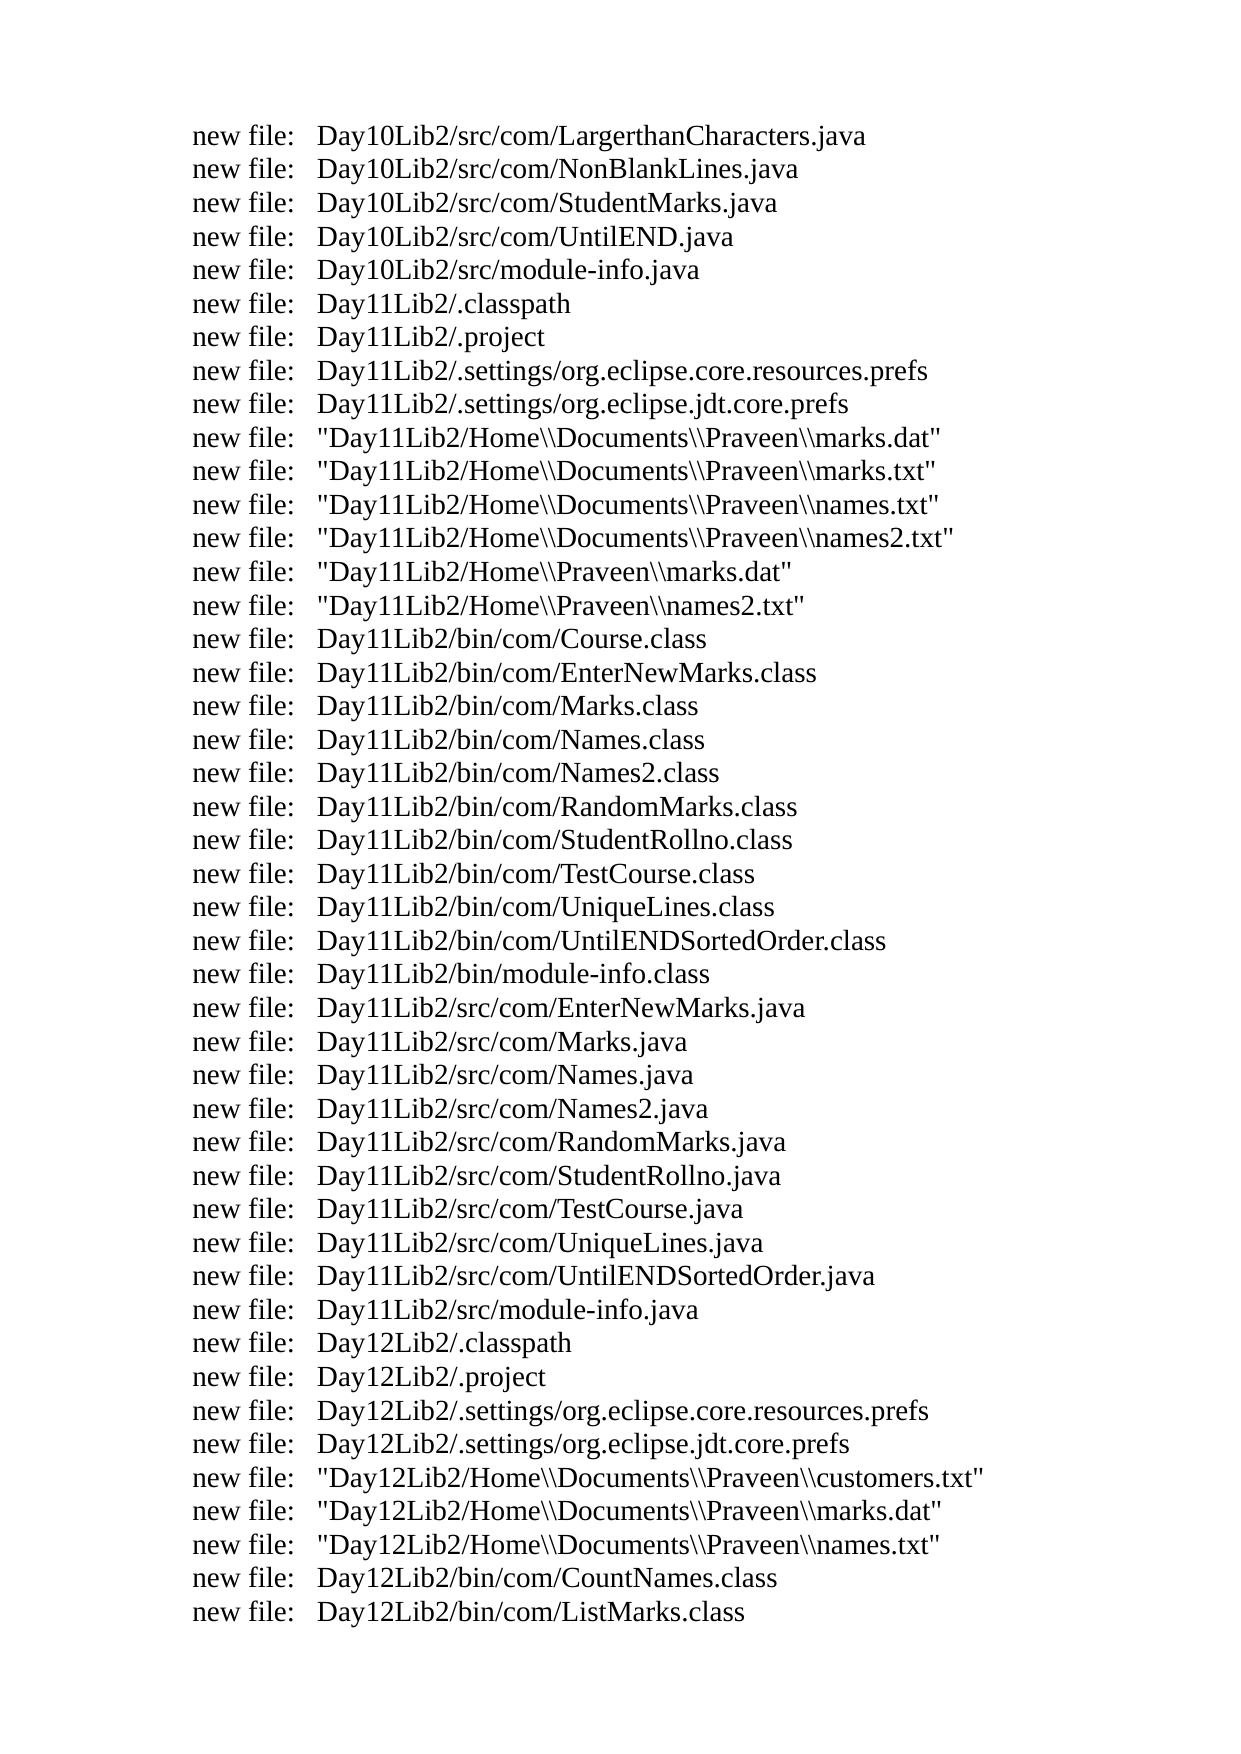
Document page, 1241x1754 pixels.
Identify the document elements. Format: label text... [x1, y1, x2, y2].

text new file: Day11Lib2/.project [118, 319, 1122, 353]
text new file: Day12Lib2/bin/com/ListMarks.class [118, 1594, 1122, 1627]
text new file: "Day11Lib2/Home\\Praveen\\names2.txt" [118, 588, 1122, 621]
text new file: Day11Lib2/src/com/RandomMarks.java [118, 1124, 1122, 1158]
text new file: Day11Lib2/.settings/org.eclipse.jdt.core.prefs [118, 386, 1122, 420]
text new file: Day12Lib2/.settings/org.eclipse.jdt.core.prefs [118, 1426, 1122, 1460]
text new file: Day10Lib2/src/com/UntilEND.java [118, 219, 1122, 252]
text new file: Day11Lib2/src/com/TestCourse.java [118, 1191, 1122, 1225]
text new file: Day11Lib2/bin/com/TestCourse.class [118, 856, 1122, 889]
text new file: Day11Lib2/src/com/Marks.java [118, 1024, 1122, 1057]
text new file: Day11Lib2/bin/module-info.class [118, 957, 1122, 990]
text new file: Day11Lib2/bin/com/Names2.class [118, 755, 1122, 789]
text new file: "Day11Lib2/Home\\Documents\\Praveen\\marks.txt" [118, 453, 1122, 487]
text new file: "Day12Lib2/Home\\Documents\\Praveen\\names.txt" [118, 1527, 1122, 1560]
text new file: "Day12Lib2/Home\\Documents\\Praveen\\customers.txt" [118, 1460, 1122, 1493]
text new file: "Day12Lib2/Home\\Documents\\Praveen\\marks.dat" [118, 1493, 1122, 1527]
text new file: Day11Lib2/.classpath [118, 286, 1122, 319]
text new file: Day11Lib2/bin/com/EnterNewMarks.class [118, 655, 1122, 688]
text new file: "Day11Lib2/Home\\Documents\\Praveen\\names.txt" [118, 487, 1122, 521]
text new file: Day11Lib2/.settings/org.eclipse.core.resources.prefs [118, 353, 1122, 386]
text new file: Day12Lib2/.classpath [118, 1326, 1122, 1359]
text new file: Day11Lib2/bin/com/RandomMarks.class [118, 789, 1122, 822]
text new file: Day11Lib2/src/com/EnterNewMarks.java [118, 990, 1122, 1024]
text new file: Day12Lib2/.project [118, 1359, 1122, 1393]
text new file: "Day11Lib2/Home\\Praveen\\marks.dat" [118, 554, 1122, 588]
text new file: Day11Lib2/bin/com/Marks.class [118, 688, 1122, 722]
text new file: "Day11Lib2/Home\\Documents\\Praveen\\names2.txt" [118, 521, 1122, 554]
text new file: Day11Lib2/bin/com/UniqueLines.class [118, 889, 1122, 923]
text new file: Day12Lib2/.settings/org.eclipse.core.resources.prefs [118, 1393, 1122, 1426]
text new file: Day11Lib2/src/com/StudentRollno.java [118, 1158, 1122, 1191]
text new file: Day11Lib2/bin/com/Names.class [118, 722, 1122, 755]
text new file: Day11Lib2/bin/com/Course.class [118, 621, 1122, 655]
text new file: Day10Lib2/src/com/StudentMarks.java [118, 185, 1122, 219]
text new file: Day12Lib2/bin/com/CountNames.class [118, 1560, 1122, 1594]
text new file: Day11Lib2/bin/com/StudentRollno.class [118, 822, 1122, 856]
text new file: Day11Lib2/bin/com/UntilENDSortedOrder.class [118, 923, 1122, 957]
text new file: Day11Lib2/src/com/UniqueLines.java [118, 1225, 1122, 1258]
text new file: Day11Lib2/src/com/Names.java [118, 1057, 1122, 1091]
text new file: Day10Lib2/src/com/LargerthanCharacters.java [118, 118, 1122, 152]
text new file: Day10Lib2/src/com/NonBlankLines.java [118, 152, 1122, 185]
text new file: Day11Lib2/src/com/UntilENDSortedOrder.java [118, 1258, 1122, 1292]
text new file: Day11Lib2/src/module-info.java [118, 1292, 1122, 1326]
text new file: Day10Lib2/src/module-info.java [118, 252, 1122, 286]
text new file: "Day11Lib2/Home\\Documents\\Praveen\\marks.dat" [118, 420, 1122, 453]
text new file: Day11Lib2/src/com/Names2.java [118, 1091, 1122, 1124]
